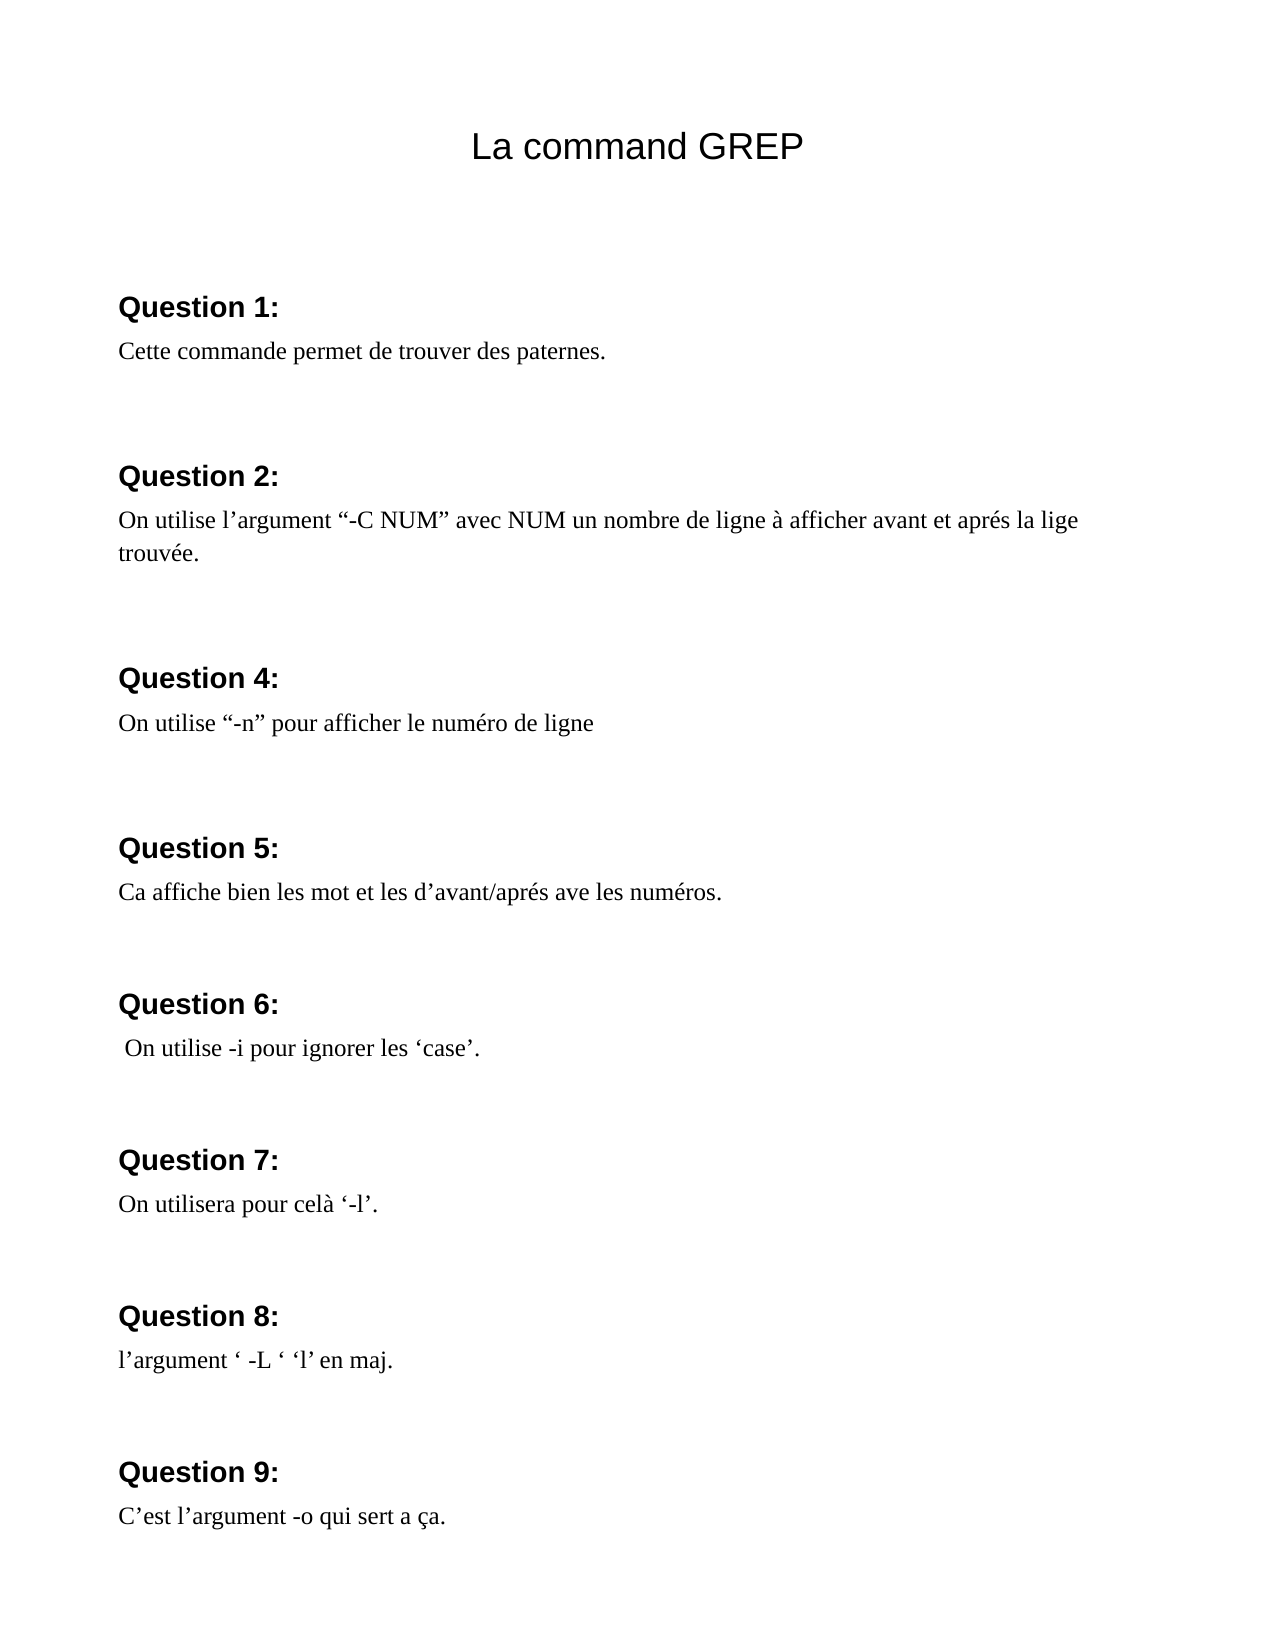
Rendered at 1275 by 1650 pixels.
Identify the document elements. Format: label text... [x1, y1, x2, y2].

subtitle Question 4: [118, 661, 1157, 695]
text On utilise -i pour ignorer les ‘case’. [118, 1033, 1157, 1062]
subtitle Question 1: [118, 290, 1157, 323]
text l’argument ‘ -L ‘ ‘l’ en maj. [118, 1345, 1157, 1374]
subtitle Question 5: [118, 831, 1157, 864]
subtitle Question 8: [118, 1299, 1157, 1332]
text On utilise l’argument “-C NUM” avec NUM un nombre de ligne à afficher avant et aprés la lige trouvée. [118, 505, 1157, 567]
subtitle Question 7: [118, 1143, 1157, 1176]
subtitle Question 9: [118, 1455, 1157, 1488]
text C’est l’argument -o qui sert a ça. [118, 1501, 1157, 1530]
subtitle Question 2: [118, 459, 1157, 493]
text Ca affiche bien les mot et les d’avant/aprés ave les numéros. [118, 877, 1157, 906]
subtitle La command GREP [118, 124, 1157, 167]
subtitle Question 6: [118, 987, 1157, 1020]
text Cette commande permet de trouver des paternes. [118, 336, 1157, 365]
text On utilisera pour celà ‘-l’. [118, 1189, 1157, 1218]
text On utilise “-n” pour afficher le numéro de ligne [118, 708, 1157, 736]
